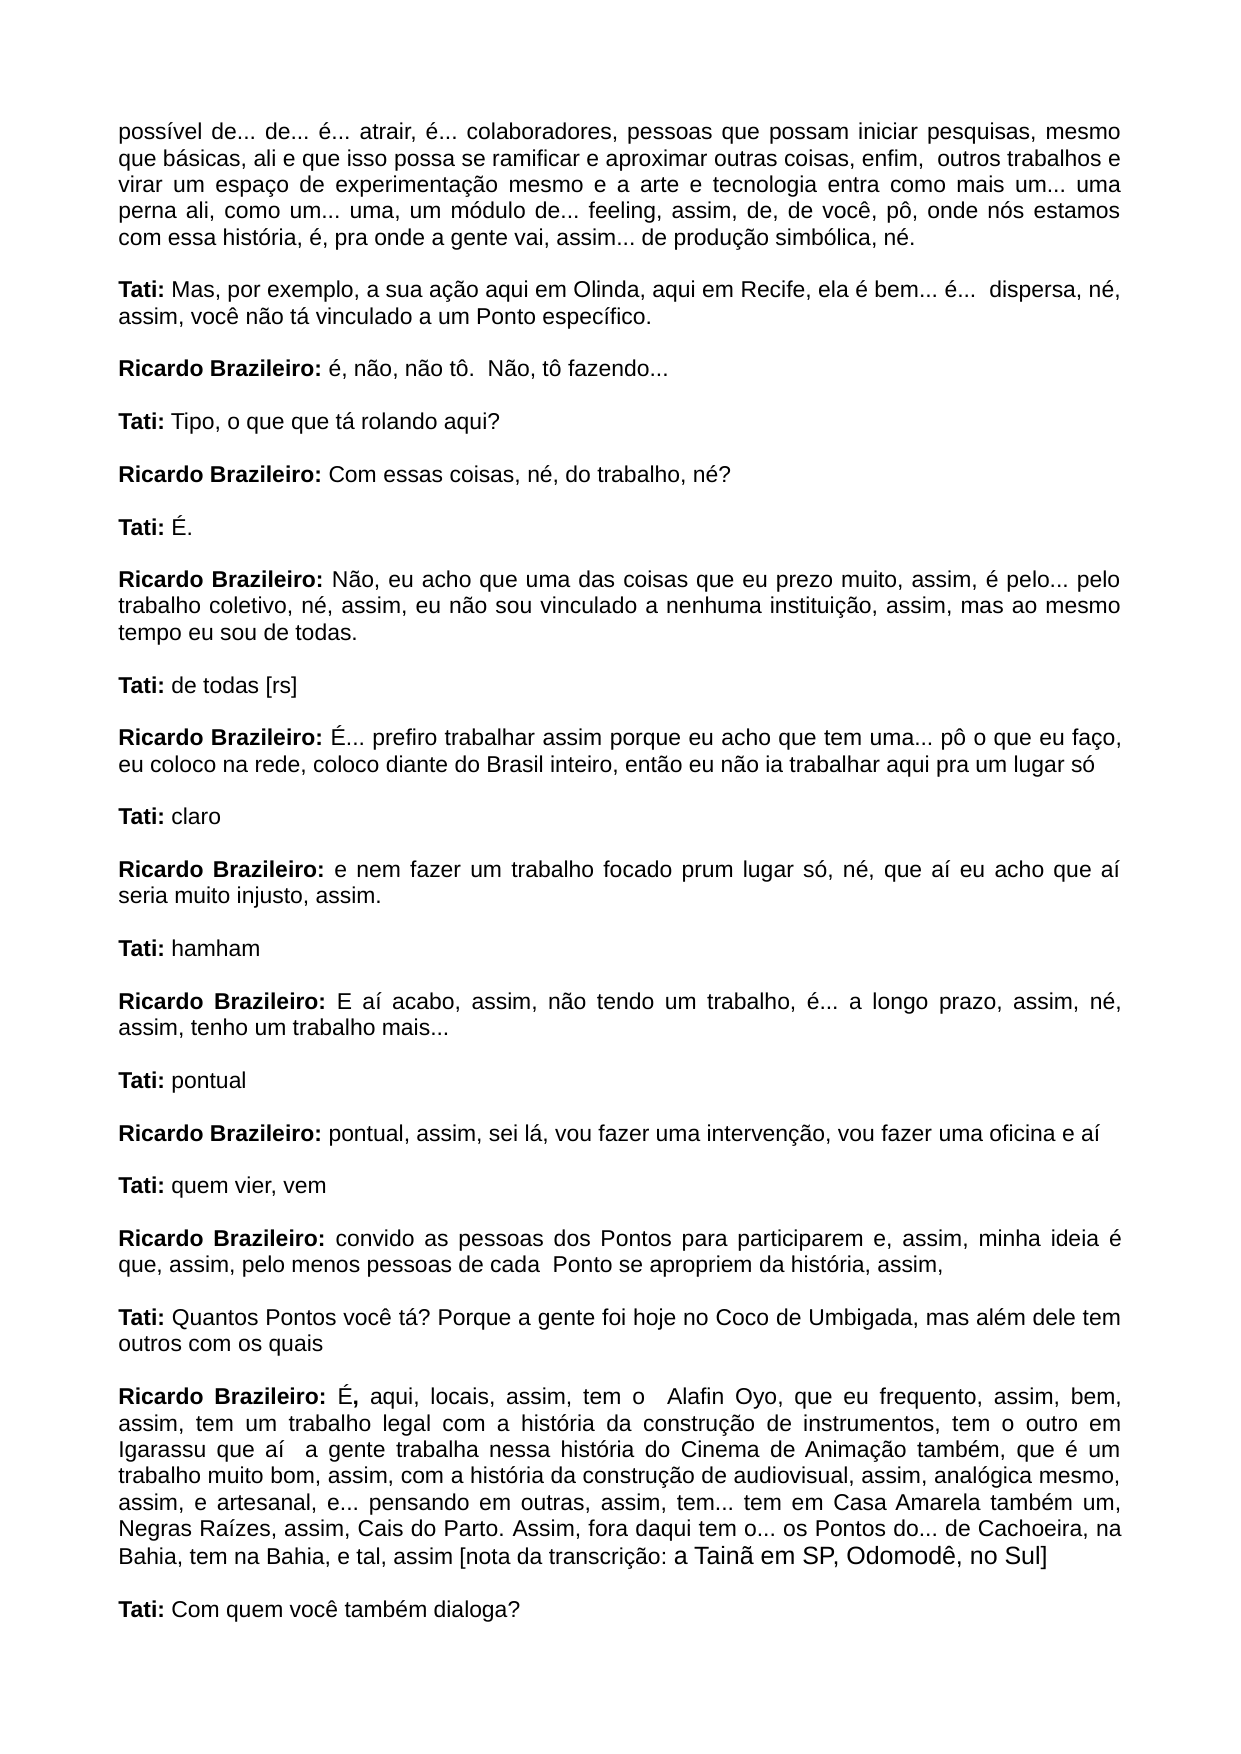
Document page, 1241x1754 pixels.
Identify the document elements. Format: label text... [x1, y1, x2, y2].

text possível de... de... é... atrair, é... colaboradores, pessoas que possam iniciar pesquisas, mesmo que básicas, ali e que isso possa se ramificar e aproximar outras coisas, enfim, outros trabalhos e virar um espaço de experimentação mesmo e a arte e tecnologia entra como mais um... uma perna ali, como um... uma, um módulo de... feeling, assim, de, de você, pô, onde nós estamos com essa história, é, pra onde a gente vai, assim... de produção simbólica, né. [118, 118, 1122, 250]
text Ricardo Brazileiro: É... prefiro trabalhar assim porque eu acho que tem uma... pô o que eu faço, eu coloco na rede, coloco diante do Brasil inteiro, então eu não ia trabalhar aqui pra um lugar só [118, 724, 1122, 777]
text Tati: quem vier, vem [118, 1172, 1122, 1199]
text Ricardo Brazileiro: convido as pessoas dos Pontos para participarem e, assim, minha ideia é que, assim, pelo menos pessoas de cada Ponto se apropriem da história, assim, [118, 1225, 1122, 1278]
text Ricardo Brazileiro: é, não, não tô. Não, tô fazendo... [118, 355, 1122, 382]
text Ricardo Brazileiro: e nem fazer um trabalho focado prum lugar só, né, que aí eu acho que aí seria muito injusto, assim. [118, 856, 1122, 909]
text Tati: Com quem você também dialoga? [118, 1596, 1122, 1623]
text Ricardo Brazileiro: É, aqui, locais, assim, tem o Alafin Oyo, que eu frequento, assim, bem, assim, tem um trabalho legal com a história da construção de instrumentos, tem o outro em Igarassu que aí a gente trabalha nessa história do Cinema de Animação também, que é um trabalho muito bom, assim, com a história da construção de audiovisual, assim, analógica mesmo, assim, e artesanal, e... pensando em outras, assim, tem... tem em Casa Amarela também um, Negras Raízes, assim, Cais do Parto. Assim, fora daqui tem o... os Pontos do... de Cachoeira, na Bahia, tem na Bahia, e tal, assim [nota da transcrição: a Tainã em SP, Odomodê, no Sul] [118, 1383, 1122, 1570]
text Ricardo Brazileiro: Com essas coisas, né, do trabalho, né? [118, 461, 1122, 487]
text Tati: Quantos Pontos você tá? Porque a gente foi hoje no Coco de Umbigada, mas além dele tem outros com os quais [118, 1304, 1122, 1357]
text Tati: pontual [118, 1067, 1122, 1093]
text Ricardo Brazileiro: Não, eu acho que uma das coisas que eu prezo muito, assim, é pelo... pelo trabalho coletivo, né, assim, eu não sou vinculado a nenhuma instituição, assim, mas ao mesmo tempo eu sou de todas. [118, 566, 1122, 645]
text Tati: Mas, por exemplo, a sua ação aqui em Olinda, aqui em Recife, ela é bem... é... dispersa, né, assim, você não tá vinculado a um Ponto específico. [118, 276, 1122, 329]
text Tati: de todas [rs] [118, 672, 1122, 698]
text Tati: claro [118, 803, 1122, 830]
text Tati: É. [118, 513, 1122, 540]
text Tati: hamham [118, 935, 1122, 961]
text Ricardo Brazileiro: pontual, assim, sei lá, vou fazer uma intervenção, vou fazer uma oficina e aí [118, 1119, 1122, 1146]
text Tati: Tipo, o que que tá rolando aqui? [118, 408, 1122, 434]
text Ricardo Brazileiro: E aí acabo, assim, não tendo um trabalho, é... a longo prazo, assim, né, assim, tenho um trabalho mais... [118, 988, 1122, 1041]
